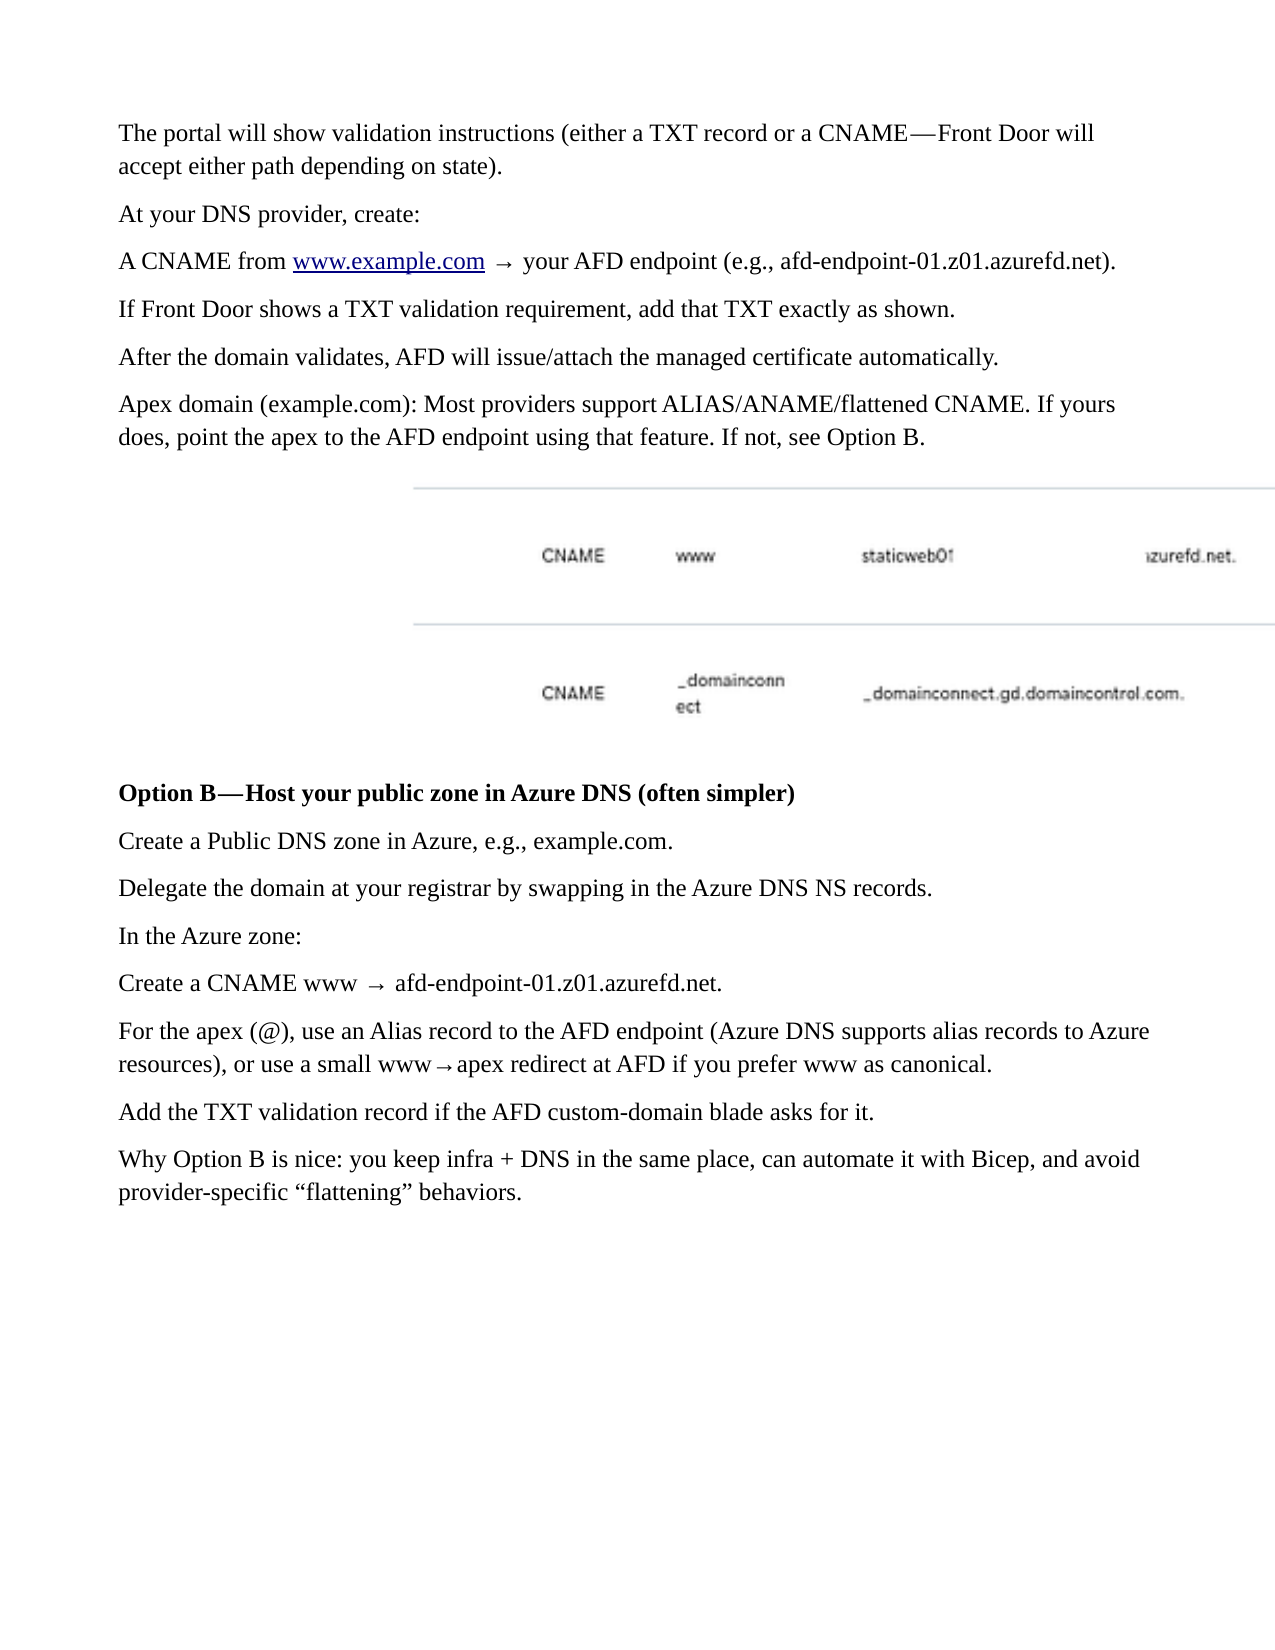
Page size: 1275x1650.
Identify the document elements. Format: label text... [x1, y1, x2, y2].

text The portal will show validation instructions (either a TXT record or a CNAME — Front Door will accept either path depending on state). [118, 118, 1157, 180]
text In the Azure zone: [118, 921, 1157, 950]
text At your DNS provider, create: [118, 199, 1157, 227]
text Create a CNAME www → afd-endpoint-01.z01.azurefd.net. [118, 968, 1157, 997]
text If Front Door shows a TXT validation requirement, add that TXT exactly as shown. [118, 294, 1157, 323]
text For the apex (@), use an Alias record to the AFD endpoint (Azure DNS supports alias records to Azure resources), or use a small www→apex redirect at AFD if you prefer www as canonical. [118, 1016, 1157, 1078]
text Option B — Host your public zone in Azure DNS (often simpler) [118, 778, 1157, 807]
text Add the TXT validation record if the AFD custom-domain blade asks for it. [118, 1097, 1157, 1126]
picture [118, 469, 1275, 760]
text Create a Public DNS zone in Azure, e.g., example.com. [118, 826, 1157, 854]
text After the domain validates, AFD will issue/attach the managed certificate automatically. [118, 342, 1157, 370]
text A CNAME from www.example.com → your AFD endpoint (e.g., afd-endpoint-01.z01.azurefd.net). [118, 246, 1157, 275]
text Why Option B is nice: you keep infra + DNS in the same place, can automate it with Bicep, and avoid provider-specific “flattening” behaviors. [118, 1144, 1157, 1206]
text Delegate the domain at your registrar by swapping in the Azure DNS NS records. [118, 873, 1157, 902]
text Apex domain (example.com): Most providers support ALIAS/ANAME/flattened CNAME. If yours does, point the apex to the AFD endpoint using that feature. If not, see Option B. [118, 389, 1157, 451]
